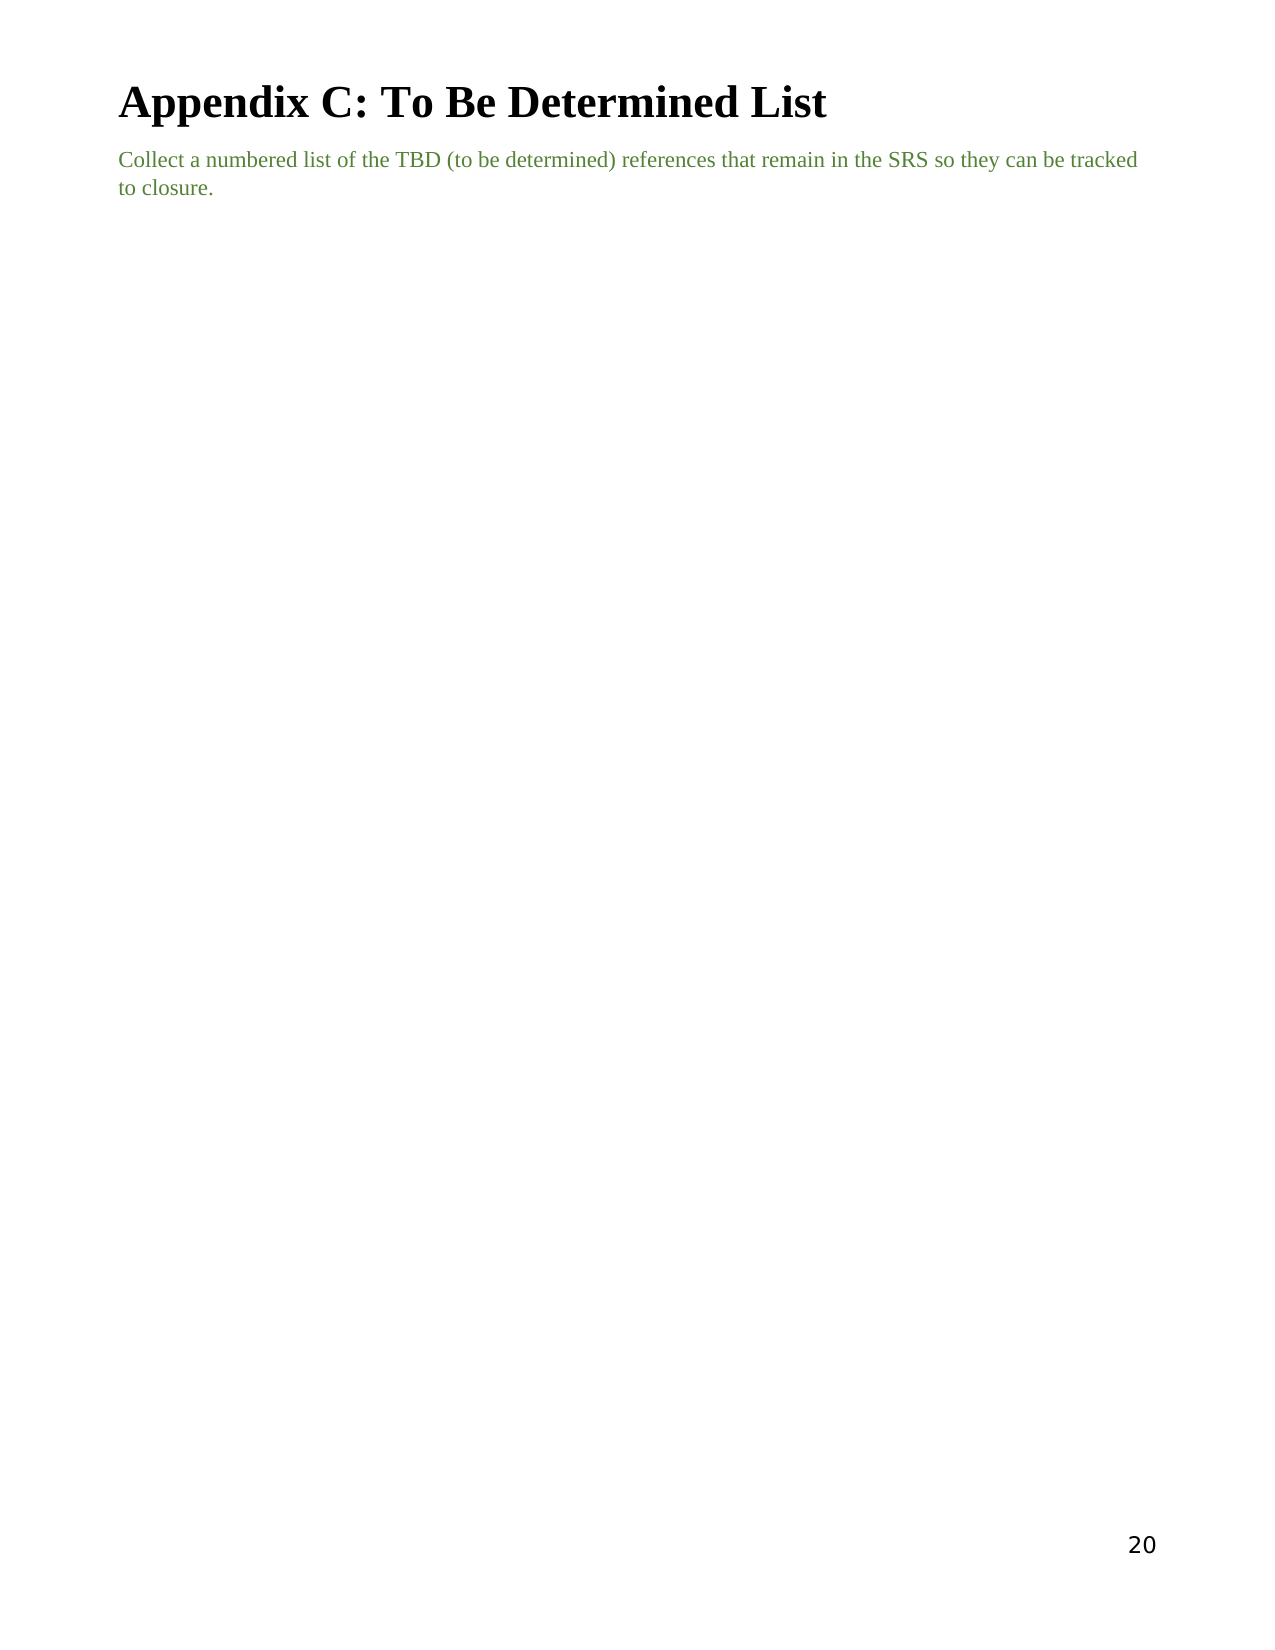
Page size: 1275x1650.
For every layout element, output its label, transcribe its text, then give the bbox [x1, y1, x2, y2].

text Collect a numbered list of the TBD (to be determined) references that remain in the SRS so they can be tracked to closure. [118, 146, 1157, 200]
text Appendix C: To Be Determined List [118, 75, 1157, 128]
